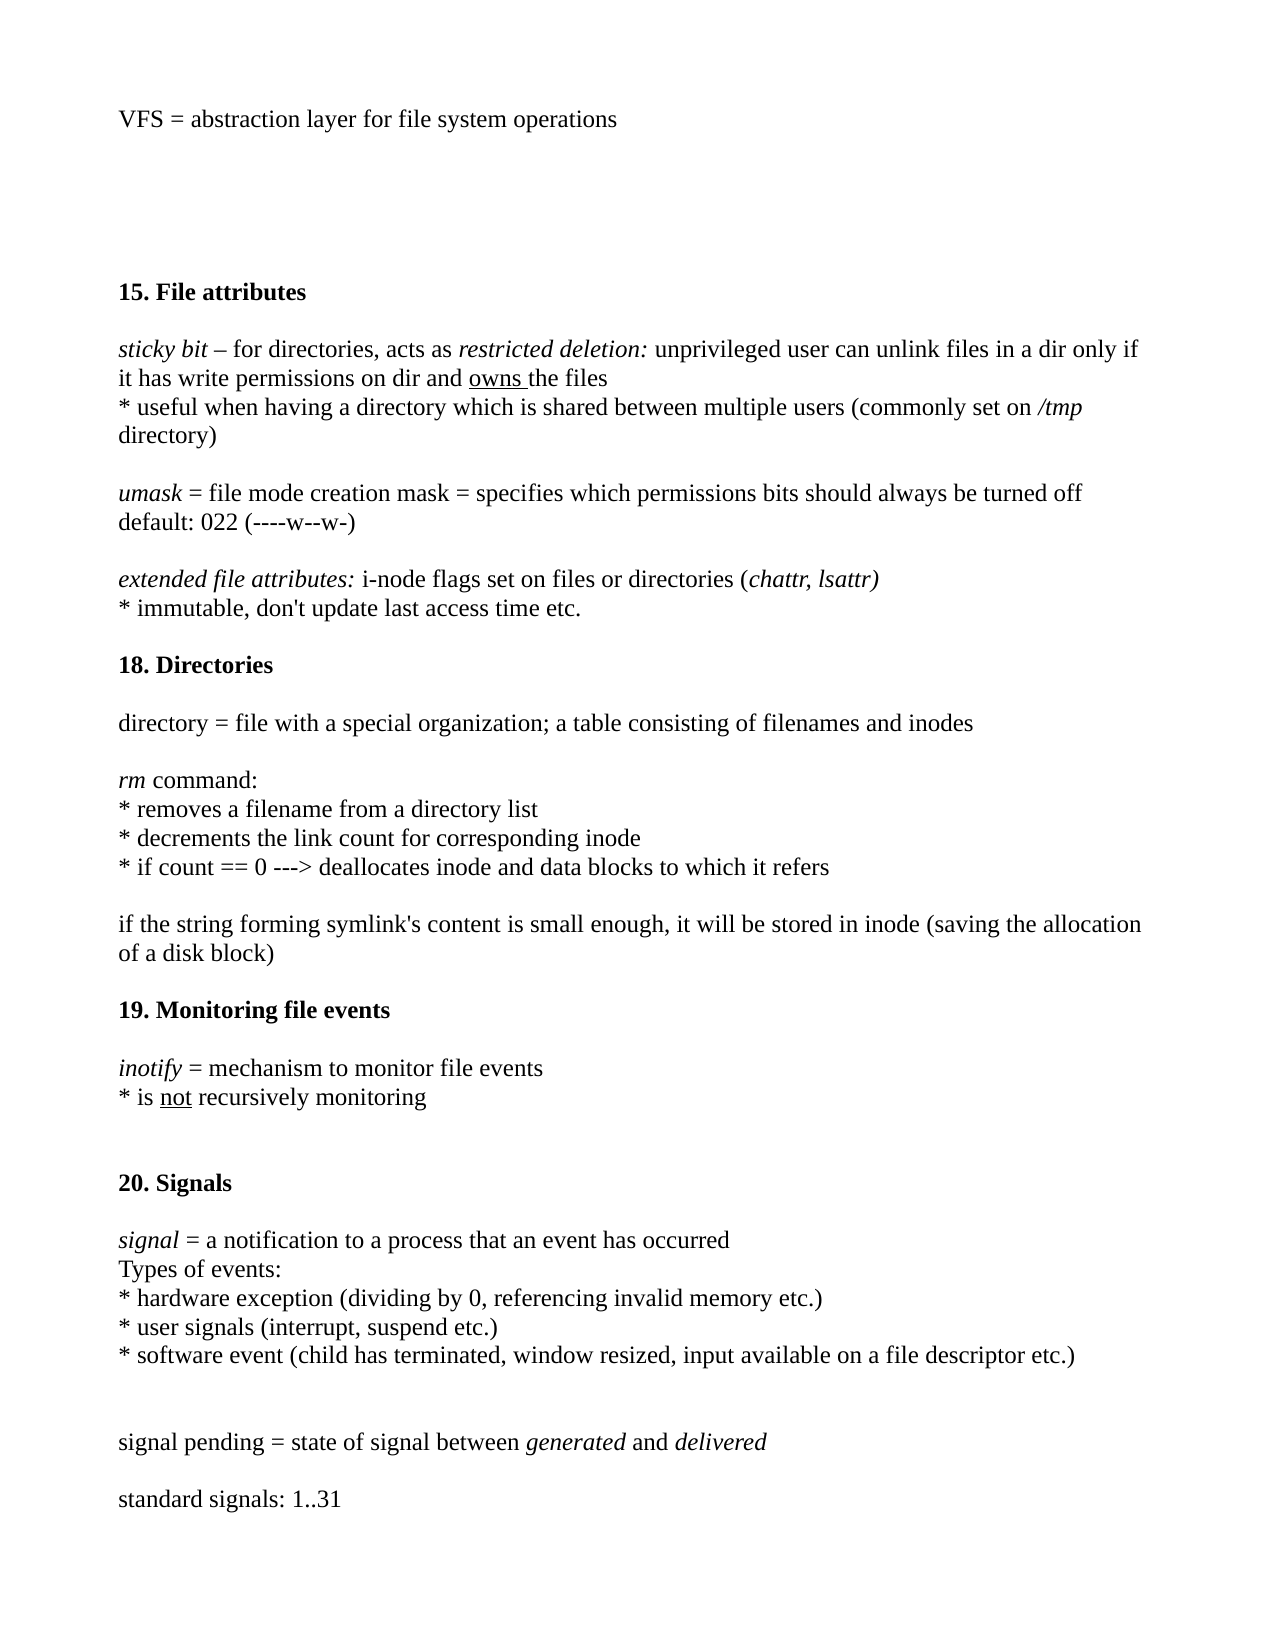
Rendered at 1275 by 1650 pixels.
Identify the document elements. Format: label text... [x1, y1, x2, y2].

text extended file attributes: i-node flags set on files or directories (chattr, lsattr) [118, 564, 1157, 593]
text VFS = abstraction layer for file system operations [118, 104, 1157, 133]
text * hardware exception (dividing by 0, referencing invalid memory etc.) [118, 1283, 1157, 1312]
text signal = a notification to a process that an event has occurred [118, 1226, 1157, 1254]
text * software event (child has terminated, window resized, input available on a file descriptor etc.) [118, 1341, 1157, 1369]
text 19. Monitoring file events [118, 996, 1157, 1024]
text rm command: [118, 766, 1157, 794]
text standard signals: 1..31 [118, 1484, 1157, 1513]
text * useful when having a directory which is shared between multiple users (commonly set on /tmp directory) [118, 392, 1157, 449]
text signal pending = state of signal between generated and delivered [118, 1427, 1157, 1456]
text * user signals (interrupt, suspend etc.) [118, 1312, 1157, 1341]
text * if count == 0 ---> deallocates inode and data blocks to which it refers [118, 852, 1157, 881]
text * is not recursively monitoring [118, 1082, 1157, 1111]
text default: 022 (----w--w-) [118, 507, 1157, 536]
text 15. File attributes [118, 277, 1157, 306]
text * decrements the link count for corresponding inode [118, 823, 1157, 852]
text Types of events: [118, 1254, 1157, 1283]
text 18. Directories [118, 651, 1157, 679]
text * immutable, don't update last access time etc. [118, 593, 1157, 622]
text if the string forming symlink's content is small enough, it will be stored in inode (saving the allocation of a disk block) [118, 909, 1157, 967]
text umask = file mode creation mask = specifies which permissions bits should always be turned off [118, 478, 1157, 507]
text 20. Signals [118, 1168, 1157, 1197]
text inotify = mechanism to monitor file events [118, 1053, 1157, 1082]
text sticky bit – for directories, acts as restricted deletion: unprivileged user can unlink files in a dir only if it has write permissions on dir and owns the files [118, 334, 1157, 392]
text * removes a filename from a directory list [118, 794, 1157, 823]
text directory = file with a special organization; a table consisting of filenames and inodes [118, 708, 1157, 737]
